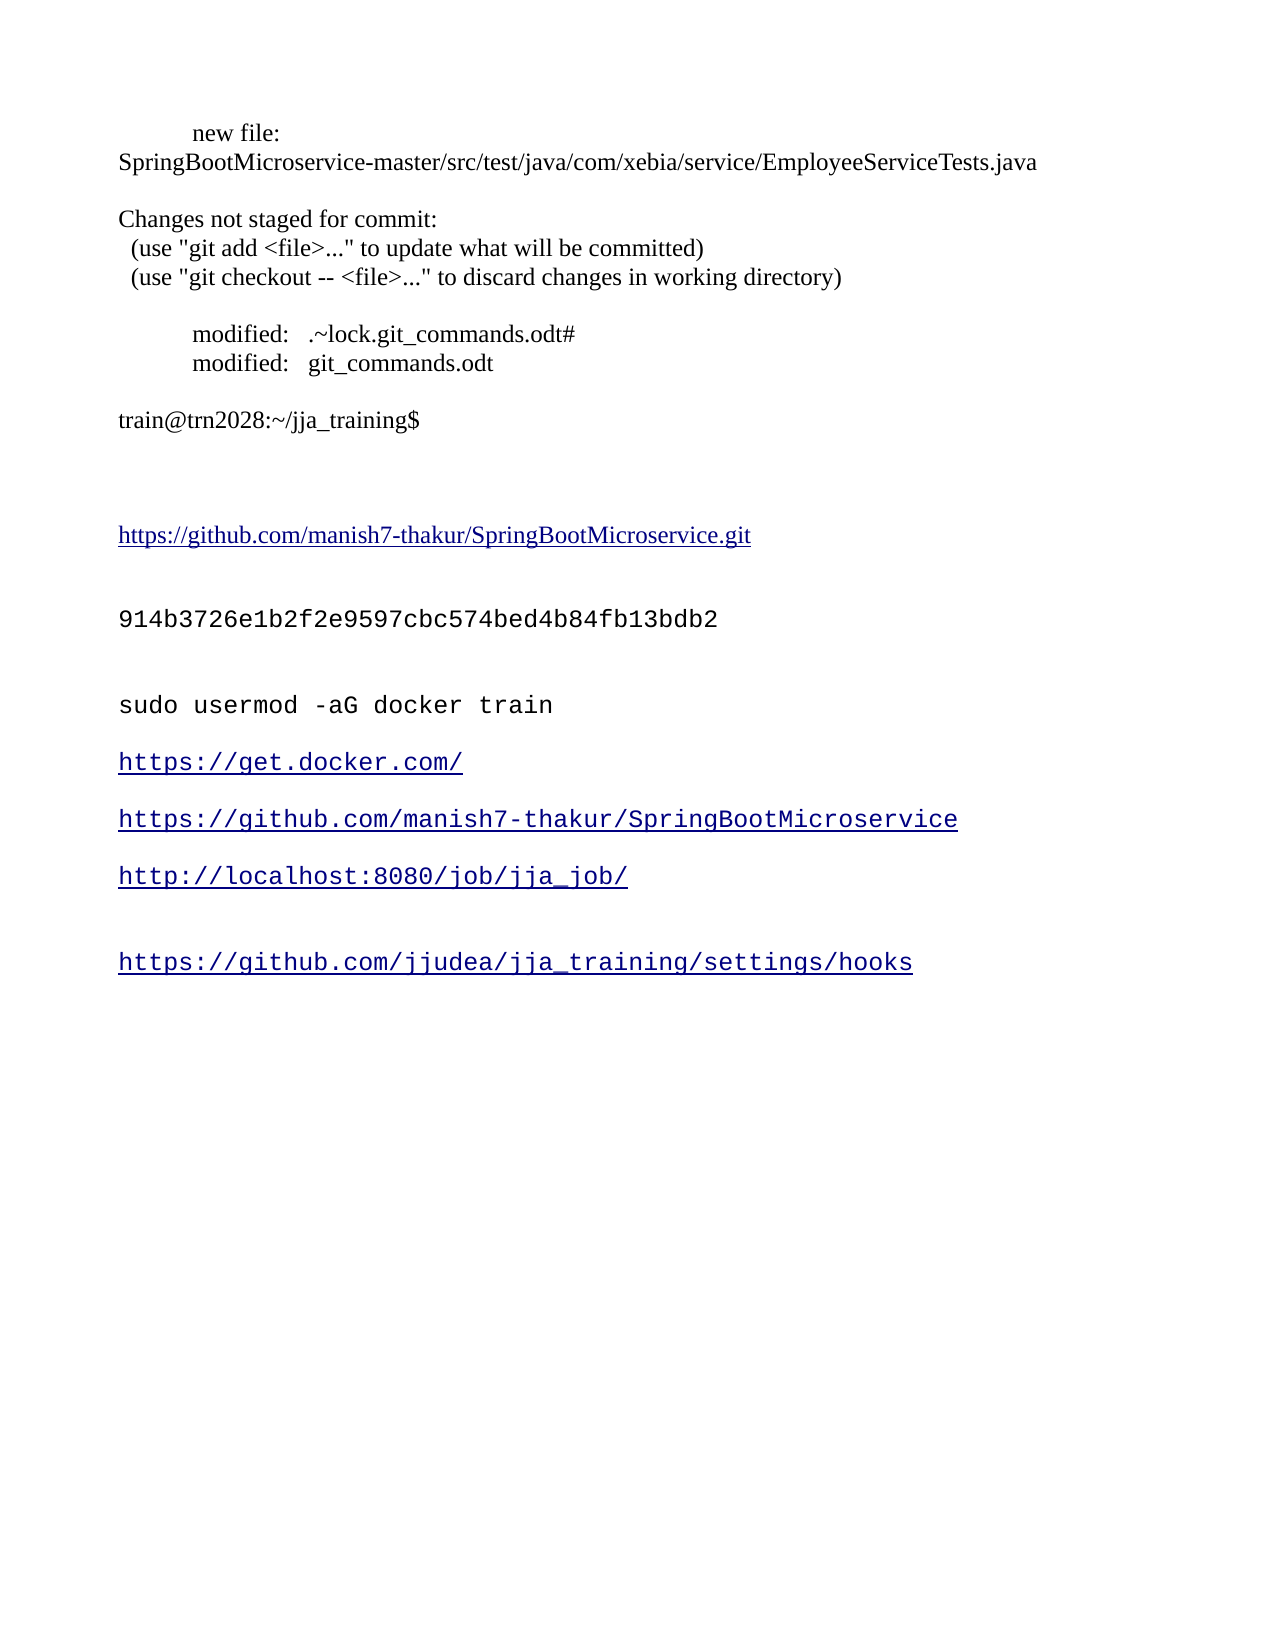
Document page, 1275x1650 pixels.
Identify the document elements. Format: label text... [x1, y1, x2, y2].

text sudo usermod -aG docker train [118, 693, 1157, 721]
text modified: git_commands.odt [118, 348, 1157, 377]
text https://github.com/manish7-thakur/SpringBootMicroservice [118, 807, 1157, 835]
text https://github.com/manish7-thakur/SpringBootMicroservice.git [118, 521, 1157, 549]
text https://github.com/jjudea/jja_training/settings/hooks [118, 950, 1157, 978]
text modified: .~lock.git_commands.odt# [118, 319, 1157, 348]
text https://get.docker.com/ [118, 750, 1157, 778]
text 914b3726e1b2f2e9597cbc574bed4b84fb13bdb2 [118, 607, 1157, 635]
text (use "git checkout -- <file>..." to discard changes in working directory) [118, 262, 1157, 291]
text new file: SpringBootMicroservice-master/src/test/java/com/xebia/service/EmployeeServiceTests.java [118, 118, 1157, 176]
text Changes not staged for commit: [118, 204, 1157, 233]
text http://localhost:8080/job/jja_job/ [118, 864, 1157, 892]
text train@trn2028:~/jja_training$ [118, 406, 1157, 434]
text (use "git add <file>..." to update what will be committed) [118, 233, 1157, 262]
